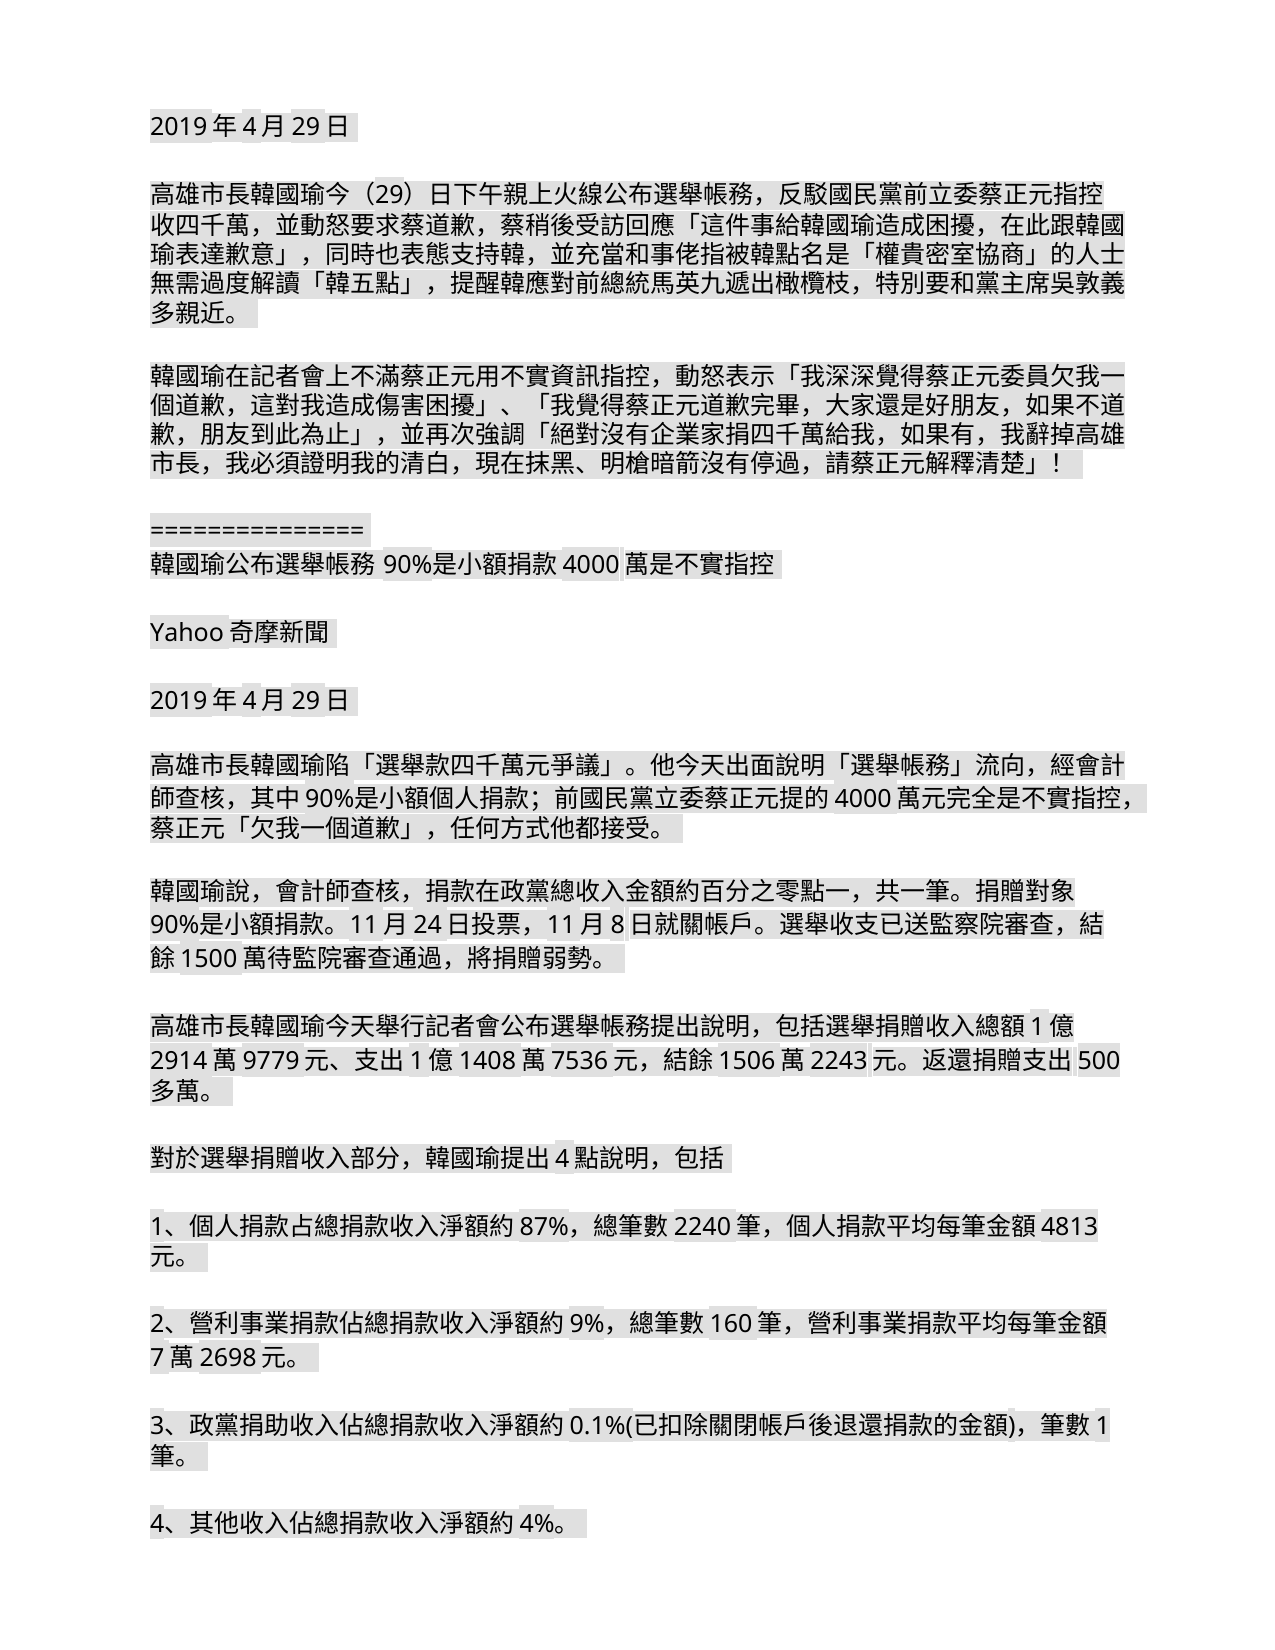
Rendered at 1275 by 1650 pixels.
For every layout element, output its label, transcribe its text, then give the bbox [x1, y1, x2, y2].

text 卡韓政變(32)：抹黑的精髓 陳真 2019. 04. 29. 一個正直坦率的人，遇到陰陰柔柔的鳥人 (例如蔡正元這類型)，應該很無奈。我能體會那種感覺。有些人就是這樣，表面上好客氣哦，細細柔柔的，滿滿的恭維，一聽就知道言不由衷；至於背後會對你說些什麼或做些什麼，那肯定又是另一種嘴臉了。 韓國瑜公布了收支帳戶細目，九成是小額捐款。蔡正元和吳敦義所謂的某企業家 "直接交付" 之四千萬 "贓款" 呢？是被他們自己吞了嗎？蔡正元現在又改口說另一套了，它媽的真是很無恥。 其實，這些所謂選舉帳目又不是什麼機密，選舉幹部們一定都知道，蔡、吳等人更是不可能不知道，但他們就是要故意裝蒜，故意透過曖曖昧眛的修辭來加以影射、抹黑，故意製造想像空間，以便毀人名節。 也許你會想說，反正到最後會還韓國瑜清白。你若這樣想，那你也一樣是在裝蒜。比方說人家倘若無中生有，抹黑你 "聽說好像" 強姦了誰哦，故意用一些曖曖昧眛的修辭來影射，就這樣搞個幾個月。好！最後還你清白，證明根本沒這回事。你想，你的名譽與人格真的能恢復清白了嗎？當然不可能。 這一招，就是種種抹黑方式的一個共同精髓，簡單說就是 "爭議化"。抹黑者明知道八字連一撇都沒有，完全空穴來風，但就是故意要透過曖曖昧眛的修辭和影射，製造一種懸疑，一種想像空間，一種負面觀感，一種可疑的印象，彷彿真的有什麼醜聞內幕似的。 然後，各路齷齪無恥人渣 (族繁不及備載)更會旋即一擁而上，透過互相引用更多自我瞎掰之傳聞、謠言與推敲，講得煞有介事，透過更多曖昧修辭，虛虛實實混淆視聽，使之複雜化，爭議化，懸疑化，弄得疑雲滿天，複雜萬千，臭不可聞，讓你根本百口莫辯，讓你的一言一行彷彿都暗藏著無數敗德內幕的線索，供眾人進一步推敲與猜疑，甚至還會動用司法檢調介入 "偵辦"，讓你更加百口莫辯。 就這樣搞個幾個月或幾年下來，好吧，也許哪一天終於證明根本毫無此事，一切完全空穴來風，但你早已身敗名裂，就算不死也重傷，彷彿你的人格真有什麼問題似的。旁人心裏一定會這樣想： "這個人一定很有爭議性，絕不單純，一定是人格哪裡不乾淨，要不然怎麼會有那些傳聞？要不然大家怎麼都在議論紛紛？" 這時候，抹黑就成功了，怎麼洗也洗不掉爭議感了。 我常覺得，人性陰暗陰險之卑鄙程度，實在難以置信，許多時候，話語就像一種毒。 長大之後，我一直有一種很深的厭世感，有時甚至會有一種輕生念頭，總感覺跟這冰冷可怕的人性與複雜世界離得很遠很遠很遠；很想逃，逃到大海之濱，逃到偏鄉一隅，逃到沒有權力沒有資源沒有鎂光燈的地方；有時看到人，就跟兔子看到獵人一樣，很害怕，連話都不會講不敢講，啞口無言了。 韓國瑜說，"蔡正元如果願意道歉，那麼大家以後還是朋友，否則朋友就到此為止"。我倒是覺得，這種 "朋友" 最好敬而遠之，離得越遠越好。 當然，蔡正元等人的抹黑功力，跟人渣黨及其一大票走狗文人學者打手們，是完全不能比的。 一個人可以不關心選舉勝負，但你不能不關心奧步，不能不關心這樣一種抹黑文化，因為它破壞了一個文明社會之所以能成立的基本價值。 人性真是很奇妙，有些人心地那麼善良無私，那麼勇敢，有些人心思之陰暗邪惡，卻跟魔鬼沒兩樣。 至於新一波的抹黑，則是故意要把一億多的花費講得很多很浪費，這也是鬼扯蛋。你看，民進黨光是高雄市長黨内初選，光是劉世芳一個人，光是她一個人的看板支出，就花了兩億。而且，是從選前一年就開始四處大量設立廣告看板，選舉都還沒開始哦，一口氣就花兩億。現在他們卻指控韓國瑜選舉花費太高。 台灣的所謂民主選舉，操作內涵基本上就是栽贓、造謠、耳語、混淆視聽、自導自演等等各種奧步。一個人在他採取某種政治立場之 "前"，他其實應該 "先" 在意基本的是非善惡，因為那才是一個社會的立足基礎。而且，你永遠都不要相信一個會採用抹黑造謠手段去傷害人的政客會做出對社會有利的事情來，比方說蔡正元的新任 "好友" 柯文哲便是一例。 ======================= 韓國瑜公布帳務駁收4千萬 蔡正元道歉了 2019年4月29日 高雄市長韓國瑜今（29）日下午親上火線公布選舉帳務，反駁國民黨前立委蔡正元指控收四千萬，並動怒要求蔡道歉，蔡稍後受訪回應「這件事給韓國瑜造成困擾，在此跟韓國瑜表達歉意」，同時也表態支持韓，並充當和事佬指被韓點名是「權貴密室協商」的人士無需過度解讀「韓五點」，提醒韓應對前總統馬英九遞出橄欖枝，特別要和黨主席吳敦義多親近。 韓國瑜在記者會上不滿蔡正元用不實資訊指控，動怒表示「我深深覺得蔡正元委員欠我一個道歉，這對我造成傷害困擾」、「我覺得蔡正元道歉完畢，大家還是好朋友，如果不道歉，朋友到此為止」，並再次強調「絕對沒有企業家捐四千萬給我，如果有，我辭掉高雄市長，我必須證明我的清白，現在抹黑、明槍暗箭沒有停過，請蔡正元解釋清楚」！ =============== 韓國瑜公布選舉帳務 90%是小額捐款4000萬是不實指控 Yahoo奇摩新聞 2019年4月29日 高雄市長韓國瑜陷「選舉款四千萬元爭議」。他今天出面說明「選舉帳務」流向，經會計師查核，其中90%是小額個人捐款；前國民黨立委蔡正元提的4000萬元完全是不實指控，蔡正元「欠我一個道歉」，任何方式他都接受。 韓國瑜說，會計師查核，捐款在政黨總收入金額約百分之零點一，共一筆。捐贈對象90%是小額捐款。11月24日投票，11月8日就關帳戶。選舉收支已送監察院審查，結餘1500萬待監院審查通過，將捐贈弱勢。 高雄市長韓國瑜今天舉行記者會公布選舉帳務提出說明，包括選舉捐贈收入總額1億2914萬9779元、支出1億1408萬7536元，結餘1506萬2243元。返還捐贈支出500多萬。 對於選舉捐贈收入部分，韓國瑜提出4點說明，包括 1、個人捐款占總捐款收入淨額約87%，總筆數2240筆，個人捐款平均每筆金額4813元。 2、營利事業捐款佔總捐款收入淨額約9%，總筆數160筆，營利事業捐款平均每筆金額7萬2698元。 3、政黨捐助收入佔總捐款收入淨額約0.1%(已扣除關閉帳戶後退還捐款的金額)，筆數1筆。 4、其他收入佔總捐款收入淨額約4%。 韓國瑜還說，選舉之初感謝吳主席介紹朋友，「但很多人都不看好我」。 韓國瑜說，11月8日選戰後期，本人競選氣勢升溫，雖有大筆捐款湧入，但由於選舉捐款已足夠支應選戰支出，本人特別對外宣布關閉捐贈帳號。自此未有任何捐贈款項入競選帳號。此外也將已捐贈的金額逐筆退還，共返還捐贈支出500多萬。 [150, 75, 1125, 1573]
